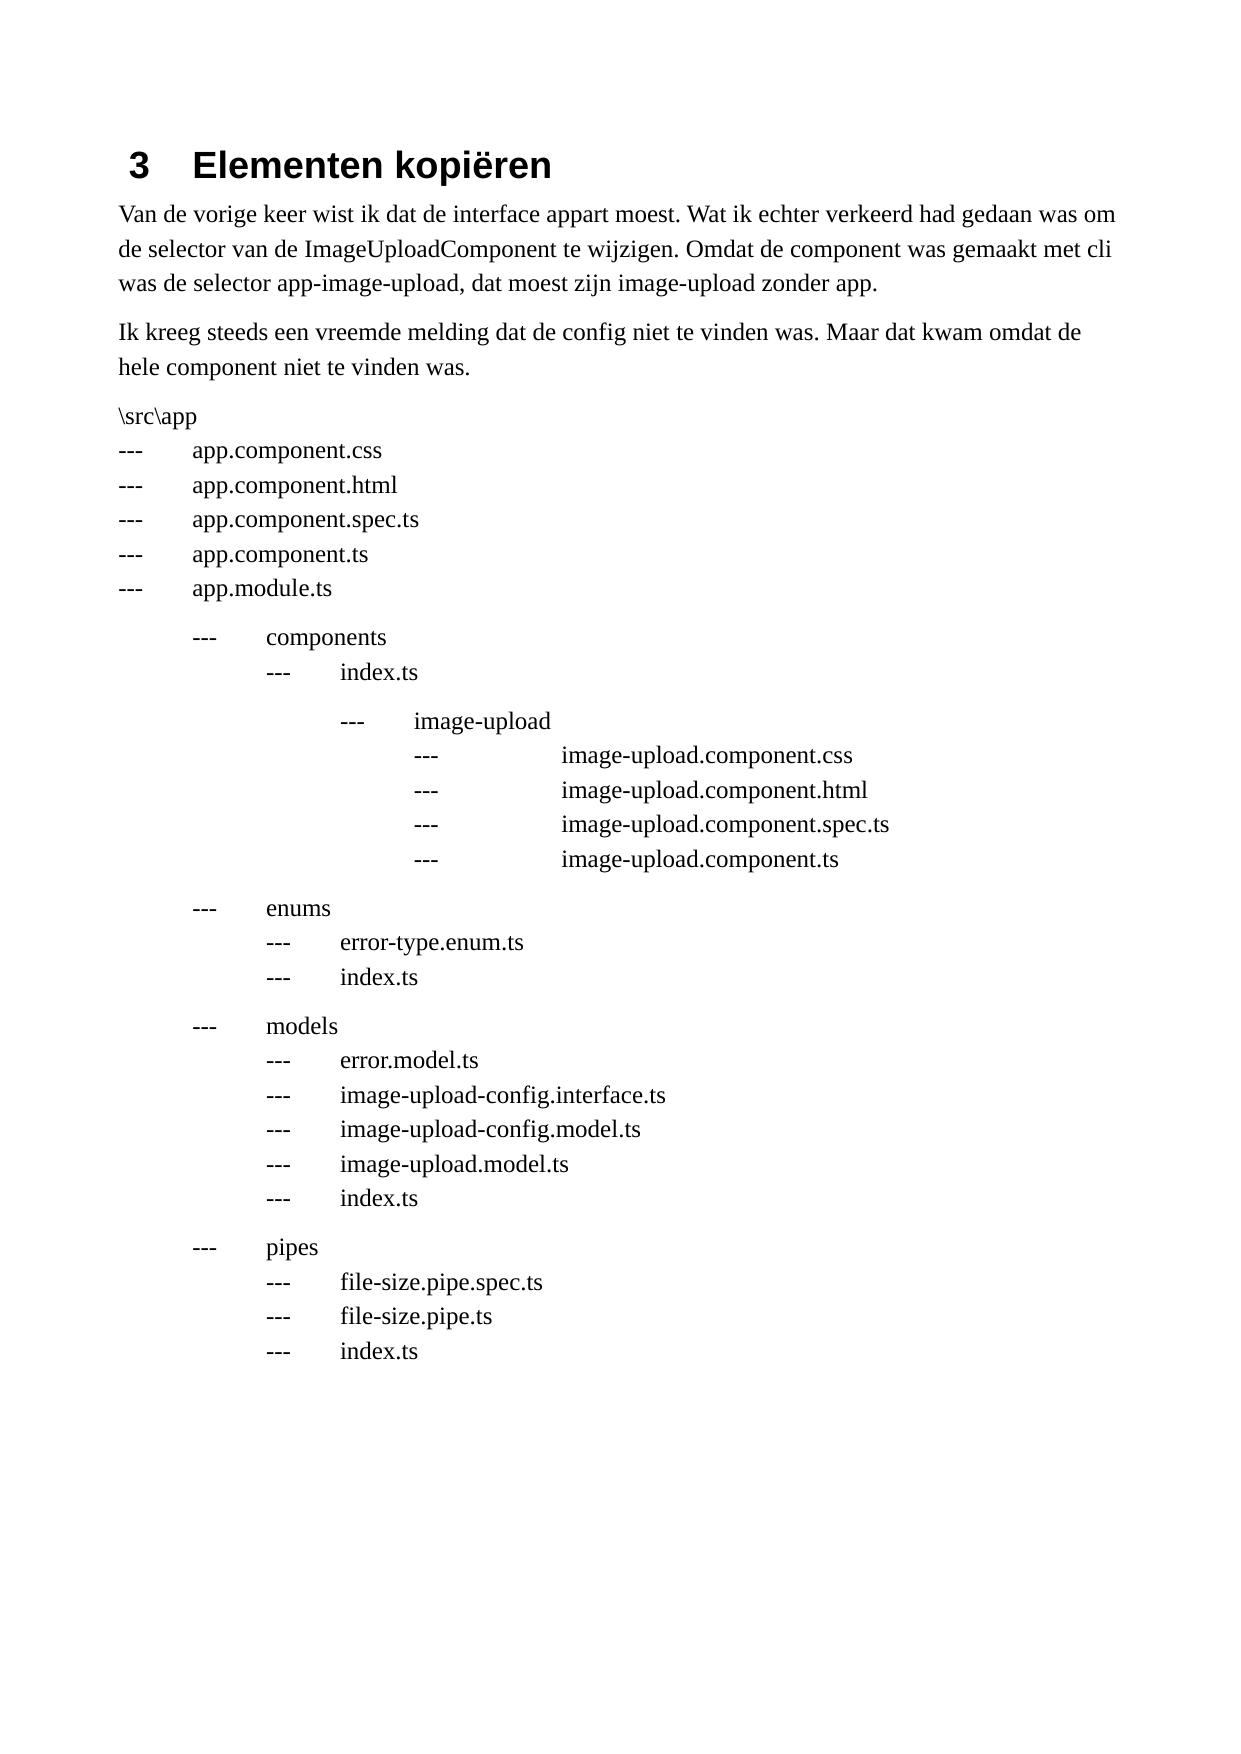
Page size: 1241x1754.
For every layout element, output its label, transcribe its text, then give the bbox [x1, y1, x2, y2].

subtitle Elementen kopiëren [118, 143, 1122, 187]
text --- image-upload --- image-upload.component.css --- image-upload.component.html --- image-upload.component.spec.ts --- image-upload.component.ts [118, 706, 1122, 872]
text --- pipes --- file-size.pipe.spec.ts --- file-size.pipe.ts --- index.ts [118, 1232, 1122, 1364]
text --- components --- index.ts [118, 622, 1122, 686]
text Van de vorige keer wist ik dat de interface appart moest. Wat ik echter verkeerd had gedaan was om de selector van de ImageUploadComponent te wijzigen. Omdat de component was gemaakt met cli was de selector app-image-upload, dat moest zijn image-upload zonder app. [118, 199, 1122, 297]
text --- models --- error.model.ts --- image-upload-config.interface.ts --- image-upload-config.model.ts --- image-upload.model.ts --- index.ts [118, 1011, 1122, 1212]
text \src\app --- app.component.css --- app.component.html --- app.component.spec.ts --- app.component.ts --- app.module.ts [118, 401, 1122, 602]
text --- enums --- error-type.enum.ts --- index.ts [118, 893, 1122, 991]
text Ik kreeg steeds een vreemde melding dat de config niet te vinden was. Maar dat kwam omdat de hele component niet te vinden was. [118, 317, 1122, 381]
